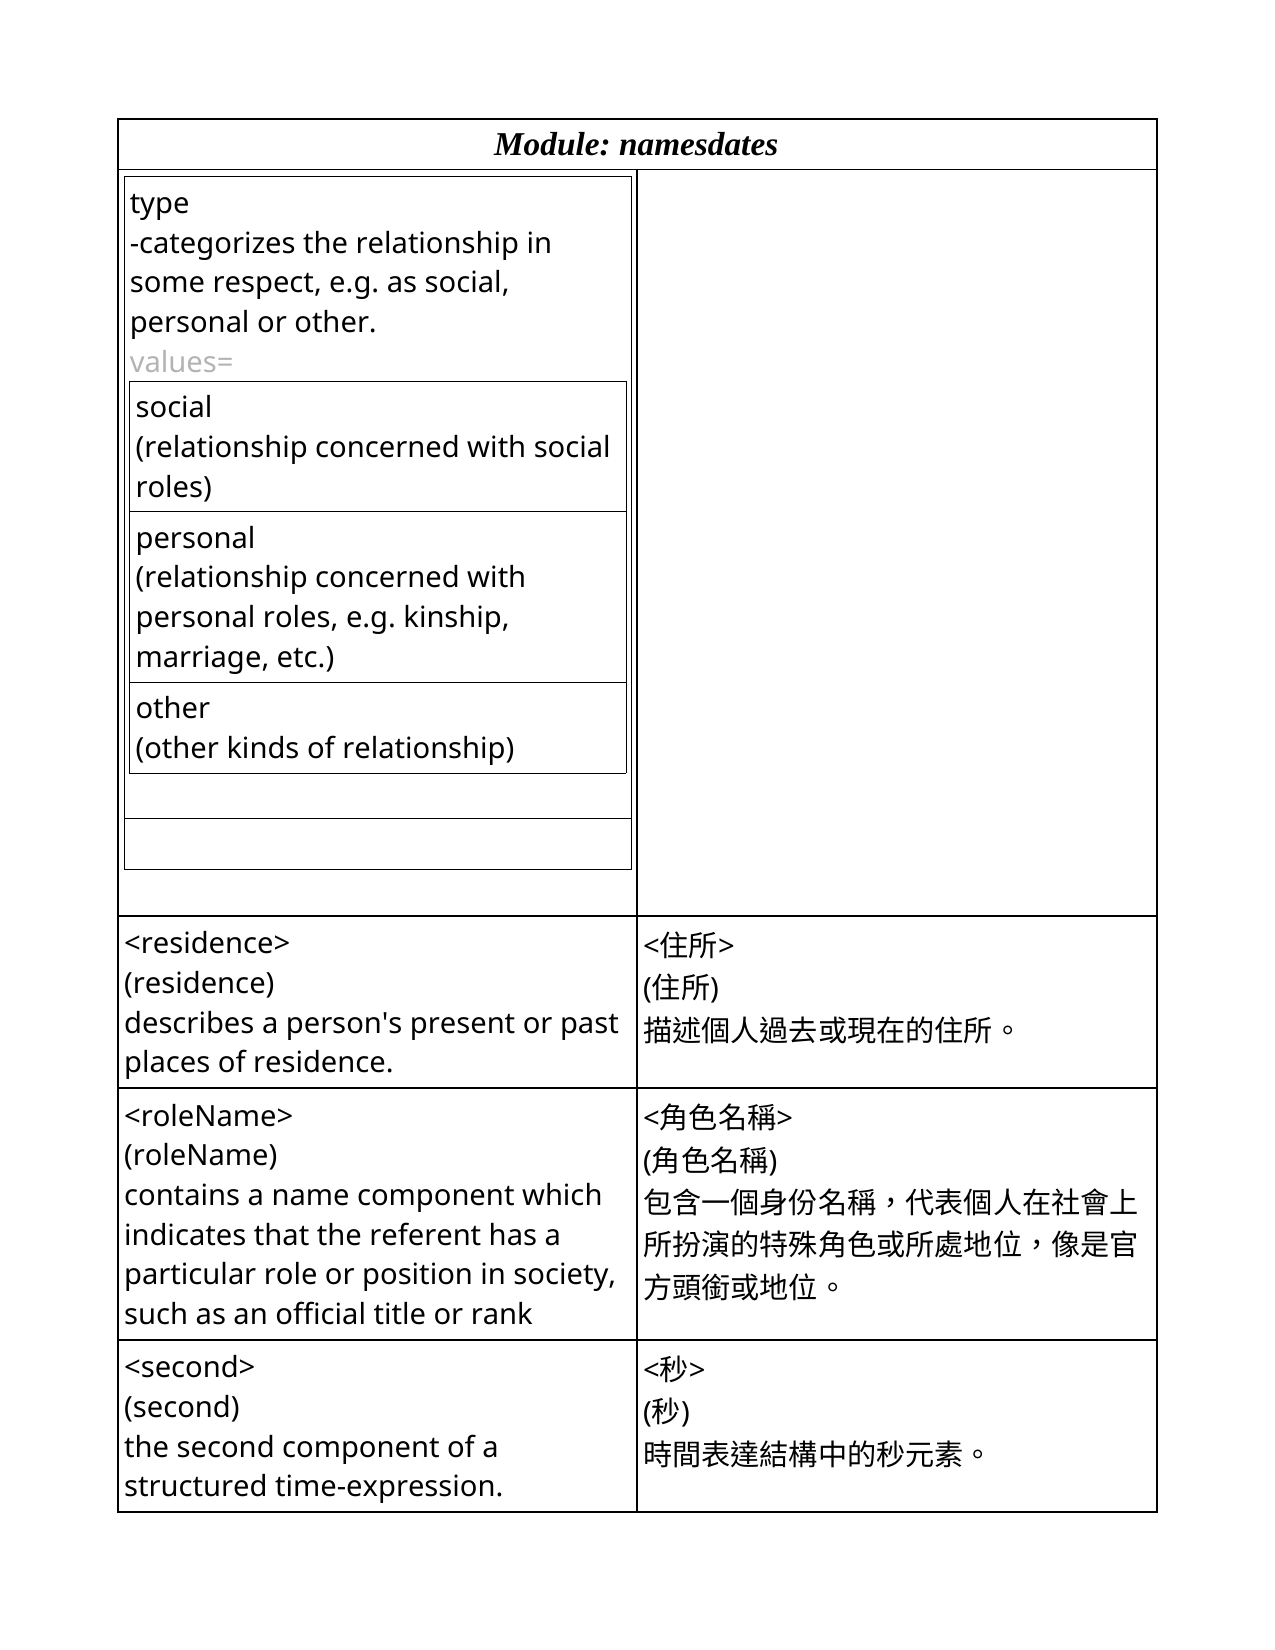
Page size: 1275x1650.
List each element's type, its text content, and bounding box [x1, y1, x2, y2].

table_cell other (other kinds of relationship) [130, 683, 626, 772]
table_cell [125, 819, 631, 869]
table_cell [119, 170, 636, 915]
table_cell [638, 170, 1156, 915]
table_header Module: namesdates [119, 120, 1156, 168]
table_cell <roleName> (roleName) contains a name component which indicates that the referent has a particular role or position in society, such as an official title or rank [119, 1089, 636, 1339]
table_cell <秒> (秒) 時間表達結構中的秒元素。 [638, 1341, 1156, 1511]
table_cell <residence> (residence) describes a person's present or past places of residence. [119, 917, 636, 1087]
table_header type -categorizes the relationship in some respect, e.g. as social, personal or other. values= [125, 177, 631, 818]
table_cell <second> (second) the second component of a structured time-expression. [119, 1341, 636, 1511]
table_cell <角色名稱> (角色名稱) 包含一個身份名稱，代表個人在社會上所扮演的特殊角色或所處地位，像是官方頭銜或地位。 [638, 1089, 1156, 1339]
table_cell <住所> (住所) 描述個人過去或現在的住所。 [638, 917, 1156, 1087]
table_header social (relationship concerned with social roles) [130, 382, 626, 511]
table_cell personal (relationship concerned with personal roles, e.g. kinship, marriage, etc.) [130, 512, 626, 682]
